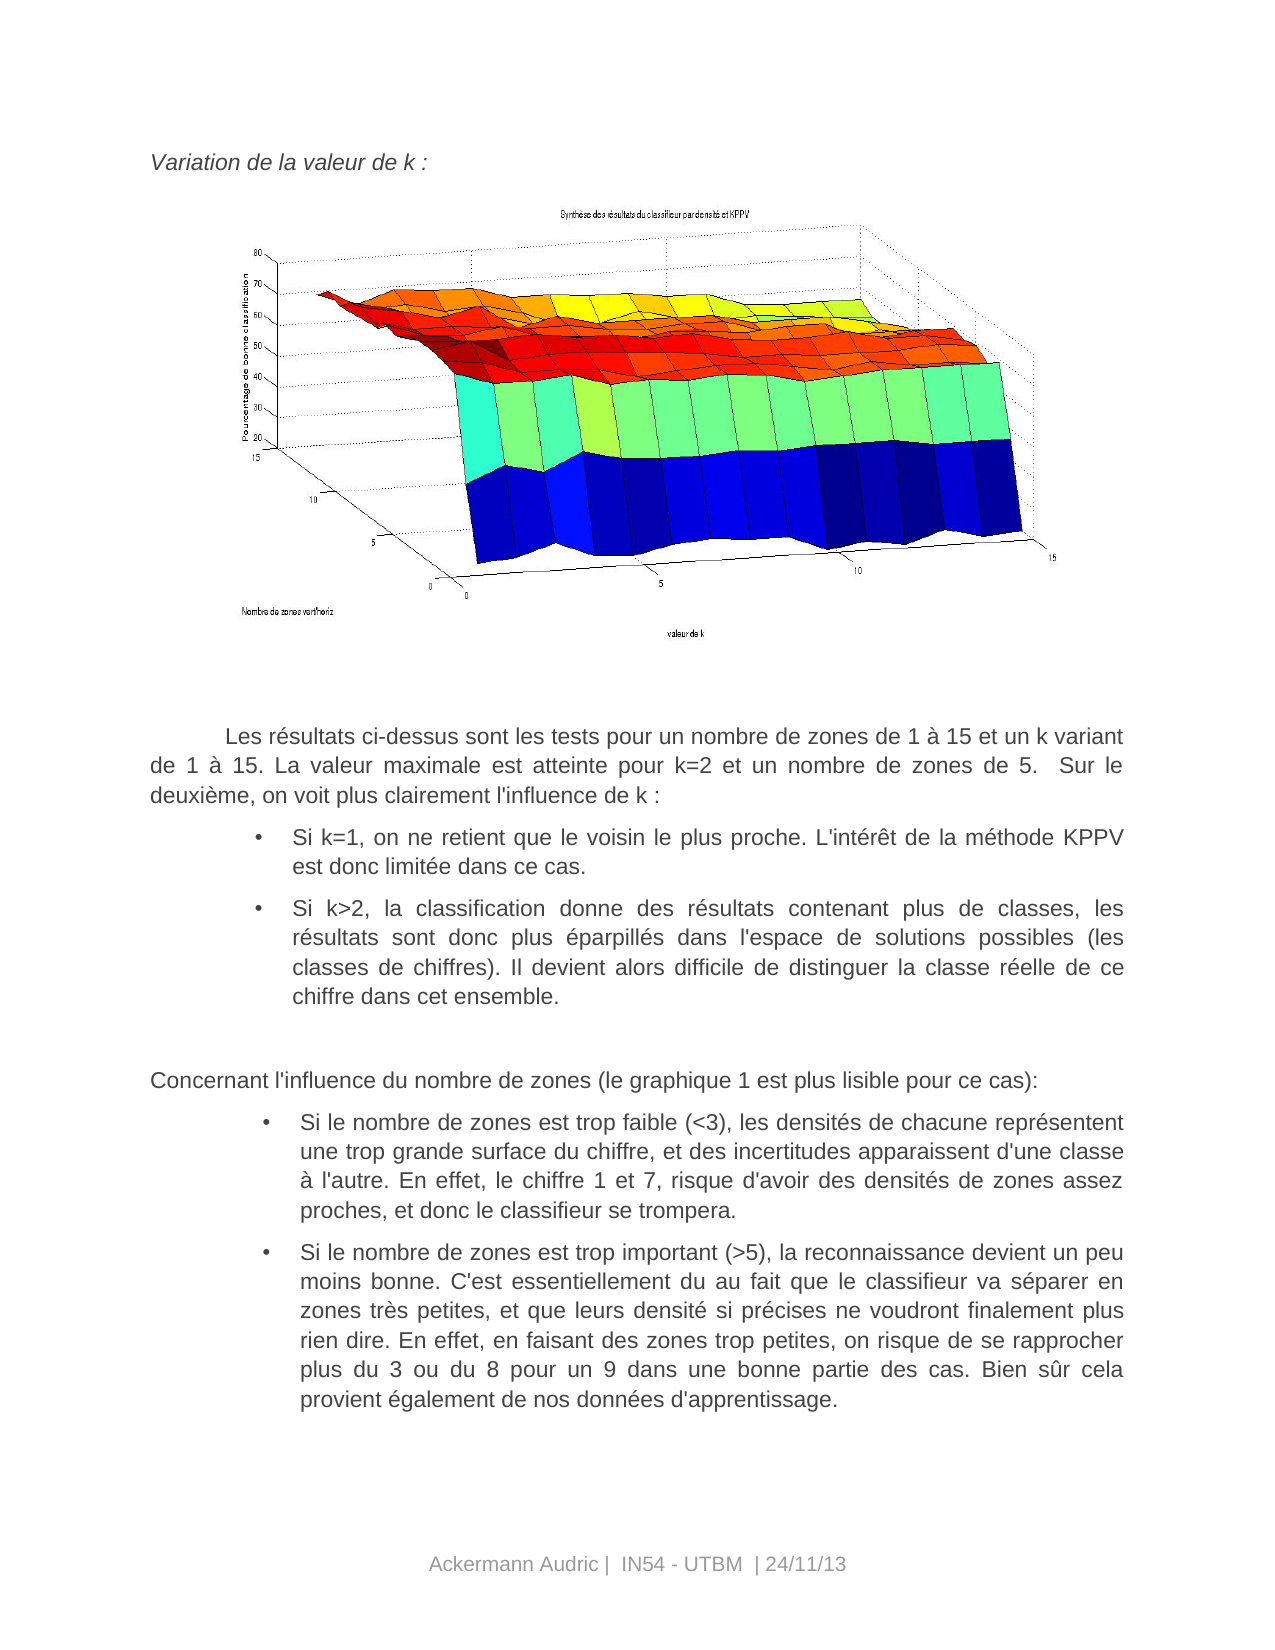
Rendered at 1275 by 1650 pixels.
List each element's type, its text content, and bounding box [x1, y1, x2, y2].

subtitle Concernant l'influence du nombre de zones (le graphique 1 est plus lisible pour ce cas): [150, 1068, 1125, 1093]
subtitle Si k>2, la classification donne des résultats contenant plus de classes, les résultats sont donc plus éparpillés dans l'espace de solutions possibles (les classes de chiffres). Il devient alors difficile de distinguer la classe réelle de ce chiffre dans cet ensemble. [254, 896, 1125, 1009]
subtitle Si le nombre de zones est trop faible (<3), les densités de chacune représentent une trop grande surface du chiffre, et des incertitudes apparaissent d'une classe à l'autre. En effet, le chiffre 1 et 7, risque d'avoir des densités de zones assez proches, et donc le classifieur se trompera. [262, 1109, 1125, 1223]
subtitle Si le nombre de zones est trop important (>5), la reconnaissance devient un peu moins bonne. C'est essentiellement du au fait que le classifieur va séparer en zones très petites, et que leurs densité si précises ne voudront finalement plus rien dire. En effet, en faisant des zones trop petites, on risque de se rapprocher plus du 3 ou du 8 pour un 9 dans une bonne partie des cas. Bien sûr cela provient également de nos données d'apprentissage. [262, 1239, 1125, 1412]
subtitle Variation de la valeur de k : [150, 150, 1125, 176]
subtitle Si k=1, on ne retient que le voisin le plus proche. L'intérêt de la méthode KPPV est donc limitée dans ce cas. [254, 824, 1125, 879]
subtitle Les résultats ci-dessus sont les tests pour un nombre de zones de 1 à 15 et un k variant de 1 à 15. La valeur maximale est atteinte pour k=2 et un nombre de zones de 5. Sur le deuxième, on voit plus clairement l'influence de k : [150, 724, 1125, 808]
picture [150, 191, 1125, 641]
